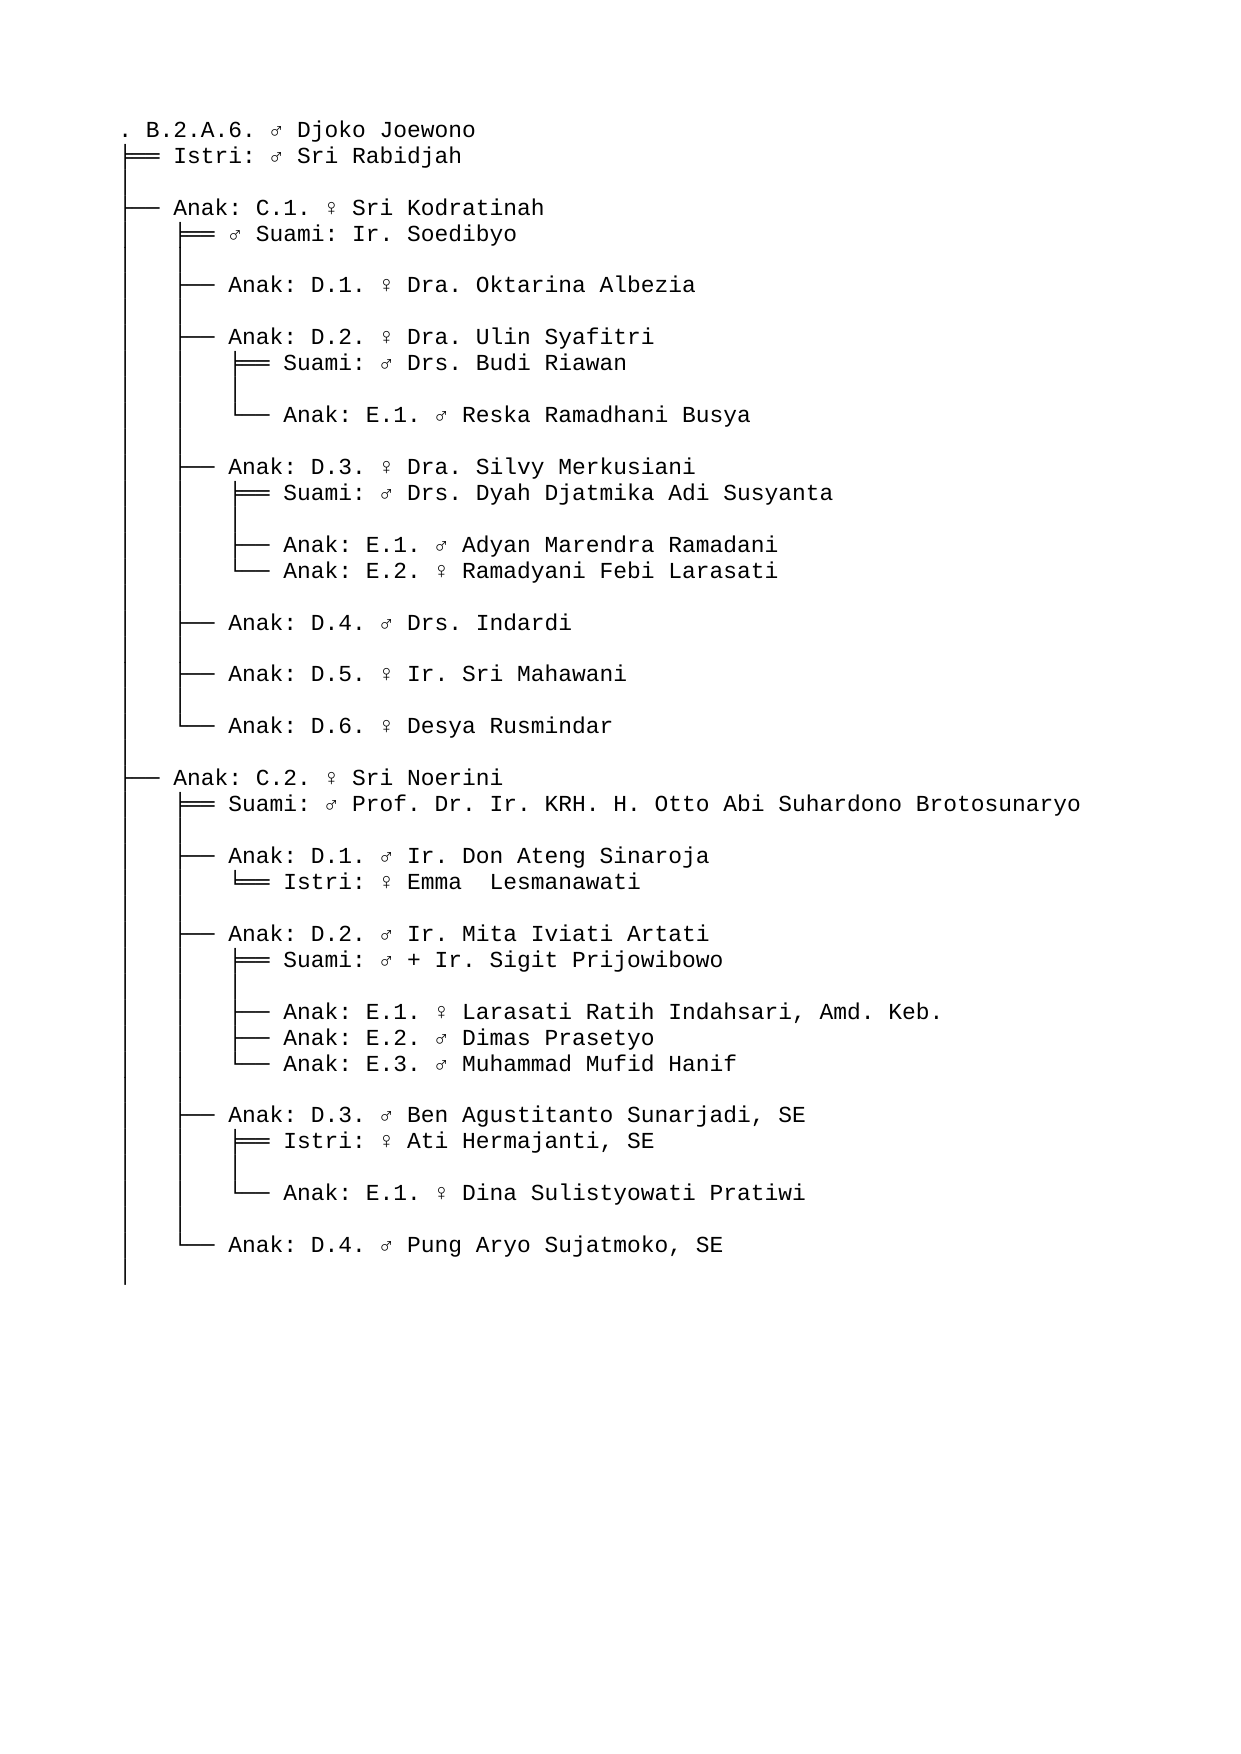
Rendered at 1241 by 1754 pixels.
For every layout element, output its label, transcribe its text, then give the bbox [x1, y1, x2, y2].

text │ │ │ [181, 377, 234, 403]
text │ │ │ [118, 1156, 124, 1182]
text │ ├── Anak: D.3. ♀ Dra. Silvy Merkusiani [126, 455, 179, 481]
text │ │ │ [126, 974, 179, 1000]
text │ └── Anak: D.6. ♀ Desya Rusmindar [126, 715, 1122, 741]
text │ │ │ [118, 377, 124, 403]
text │ │ ├── Anak: E.1. ♀ Larasati Ratih Indahsari, Amd. Keb. [236, 1000, 1122, 1026]
text │ ├── Anak: D.5. ♀ Ir. Sri Mahawani [126, 663, 179, 689]
text │ │ │ [118, 507, 124, 533]
text │ ├── Anak: D.4. ♂ Drs. Indardi [181, 611, 1122, 637]
text │ │ ├── Anak: E.1. ♂ Adyan Marendra Ramadani [126, 533, 179, 559]
text │ │ [181, 300, 1122, 326]
text │ │ [126, 818, 179, 844]
text │ │ [126, 585, 179, 611]
text │ │ [126, 896, 179, 922]
text │ │ [126, 300, 179, 326]
text │ │ ├── Anak: E.1. ♀ Larasati Ratih Indahsari, Amd. Keb. [126, 1000, 179, 1026]
text │ ├── Anak: D.3. ♂ Ben Agustitanto Sunarjadi, SE [181, 1104, 1122, 1130]
text │ │ [118, 1078, 124, 1104]
text │ │ ├── Anak: E.1. ♂ Adyan Marendra Ramadani [236, 533, 1122, 559]
text │ │ │ [236, 974, 1122, 1000]
text │ │ │ [236, 1156, 1122, 1182]
text │ │ ╞══ Suami: ♂ Drs. Dyah Djatmika Adi Susyanta [181, 481, 234, 507]
text │ ╞══ ♂ Suami: Ir. Soedibyo [126, 222, 179, 248]
text │ │ ╞══ Istri: ♀ Ati Hermajanti, SE [236, 1130, 1122, 1156]
text │ │ ╞══ Suami: ♂ + Ir. Sigit Prijowibowo [181, 948, 234, 974]
text │ │ │ [126, 377, 179, 403]
text │ │ [126, 248, 179, 274]
text │ │ [181, 896, 1122, 922]
text . B.2.A.6. ♂ Djoko Joewono [118, 118, 1122, 144]
text │ │ ╞══ Suami: ♂ + Ir. Sigit Prijowibowo [236, 948, 1122, 974]
text │ [126, 170, 1122, 196]
text │ │ │ [236, 507, 1122, 533]
text │ │ [118, 1207, 124, 1233]
text │ │ [118, 896, 124, 922]
text │ ├── Anak: D.2. ♂ Ir. Mita Iviati Artati [126, 922, 179, 948]
text │ │ [118, 585, 124, 611]
text │ │ ╘══ Istri: ♀ Emma Lesmanawati [181, 870, 1122, 896]
text │ [118, 741, 124, 767]
text │ │ │ [118, 974, 124, 1000]
text │ ├── Anak: D.1. ♂ Ir. Don Ateng Sinaroja [181, 844, 1122, 870]
text │ │ [118, 429, 124, 455]
text │ │ └── Anak: E.2. ♀ Ramadyani Febi Larasati [126, 559, 179, 585]
text │ │ ╞══ Suami: ♂ Drs. Budi Riawan [126, 352, 179, 377]
text │ │ [126, 689, 179, 715]
text │ │ ╞══ Suami: ♂ + Ir. Sigit Prijowibowo [126, 948, 179, 974]
text │ │ ├── Anak: E.2. ♂ Dimas Prasetyo [236, 1026, 1122, 1052]
text │ │ └── Anak: E.3. ♂ Muhammad Mufid Hanif [126, 1052, 179, 1078]
text │ │ ╞══ Istri: ♀ Ati Hermajanti, SE [126, 1130, 179, 1156]
text │ │ [181, 1078, 1122, 1104]
text │ [126, 1259, 1122, 1285]
text │ │ ╞══ Istri: ♀ Ati Hermajanti, SE [181, 1130, 234, 1156]
text │ │ [181, 818, 1122, 844]
text │ │ └── Anak: E.3. ♂ Muhammad Mufid Hanif [181, 1052, 1122, 1078]
text │ │ [181, 429, 1122, 455]
text │ ├── Anak: D.3. ♂ Ben Agustitanto Sunarjadi, SE [126, 1104, 179, 1130]
text │ │ │ [126, 507, 179, 533]
text │ │ └── Anak: E.1. ♀ Dina Sulistyowati Pratiwi [126, 1182, 179, 1207]
text │ [126, 741, 1122, 767]
text ╞══ Istri: ♂ Sri Rabidjah [126, 144, 1122, 170]
text │ │ [181, 689, 1122, 715]
text │ │ ╘══ Istri: ♀ Emma Lesmanawati [126, 870, 179, 896]
text │ │ [181, 1207, 1122, 1233]
text │ │ └── Anak: E.1. ♀ Dina Sulistyowati Pratiwi [181, 1182, 1122, 1207]
text │ │ ├── Anak: E.1. ♀ Larasati Ratih Indahsari, Amd. Keb. [181, 1000, 234, 1026]
text │ │ [126, 1207, 179, 1233]
text │ │ [118, 300, 124, 326]
text │ │ [118, 689, 124, 715]
text ├── Anak: C.2. ♀ Sri Noerini [126, 767, 1122, 792]
text │ │ [181, 585, 1122, 611]
text │ ├── Anak: D.1. ♀ Dra. Oktarina Albezia [126, 274, 179, 300]
text │ │ │ [236, 377, 1122, 403]
text │ │ ├── Anak: E.2. ♂ Dimas Prasetyo [126, 1026, 179, 1052]
text │ │ └── Anak: E.1. ♂ Reska Ramadhani Busya [181, 403, 1122, 429]
text │ │ [126, 429, 179, 455]
text │ │ [118, 637, 124, 663]
text │ │ │ [181, 507, 234, 533]
text │ [118, 170, 124, 196]
text │ ├── Anak: D.2. ♀ Dra. Ulin Syafitri [181, 326, 1122, 352]
text │ │ [118, 248, 124, 274]
text ├── Anak: C.1. ♀ Sri Kodratinah [126, 196, 1122, 222]
text │ ├── Anak: D.1. ♂ Ir. Don Ateng Sinaroja [126, 844, 179, 870]
text │ │ [126, 1078, 179, 1104]
text │ ╞══ Suami: ♂ Prof. Dr. Ir. KRH. H. Otto Abi Suhardono Brotosunaryo [126, 792, 179, 818]
text │ ├── Anak: D.5. ♀ Ir. Sri Mahawani [181, 663, 1122, 689]
text │ │ ╞══ Suami: ♂ Drs. Budi Riawan [236, 352, 1122, 377]
text │ ├── Anak: D.2. ♂ Ir. Mita Iviati Artati [181, 922, 1122, 948]
text │ │ └── Anak: E.2. ♀ Ramadyani Febi Larasati [181, 559, 1122, 585]
text │ │ ├── Anak: E.2. ♂ Dimas Prasetyo [181, 1026, 234, 1052]
text │ ╞══ Suami: ♂ Prof. Dr. Ir. KRH. H. Otto Abi Suhardono Brotosunaryo [181, 792, 1122, 818]
text │ │ [118, 818, 124, 844]
text │ │ ├── Anak: E.1. ♂ Adyan Marendra Ramadani [181, 533, 234, 559]
text │ │ └── Anak: E.1. ♂ Reska Ramadhani Busya [126, 403, 179, 429]
text │ ├── Anak: D.3. ♀ Dra. Silvy Merkusiani [181, 455, 1122, 481]
text │ └── Anak: D.4. ♂ Pung Aryo Sujatmoko, SE [126, 1233, 1122, 1259]
text │ │ [181, 248, 1122, 274]
text │ │ ╞══ Suami: ♂ Drs. Budi Riawan [181, 352, 234, 377]
text │ ├── Anak: D.2. ♀ Dra. Ulin Syafitri [126, 326, 179, 352]
text │ │ ╞══ Suami: ♂ Drs. Dyah Djatmika Adi Susyanta [126, 481, 179, 507]
text │ │ ╞══ Suami: ♂ Drs. Dyah Djatmika Adi Susyanta [236, 481, 1122, 507]
text │ [118, 1259, 124, 1285]
text │ │ │ [181, 974, 234, 1000]
text │ │ [126, 637, 179, 663]
text │ │ [181, 637, 1122, 663]
text │ │ │ [126, 1156, 179, 1182]
text │ ├── Anak: D.4. ♂ Drs. Indardi [126, 611, 179, 637]
text │ ╞══ ♂ Suami: Ir. Soedibyo [181, 222, 1122, 248]
text │ ├── Anak: D.1. ♀ Dra. Oktarina Albezia [181, 274, 1122, 300]
text │ │ │ [181, 1156, 234, 1182]
